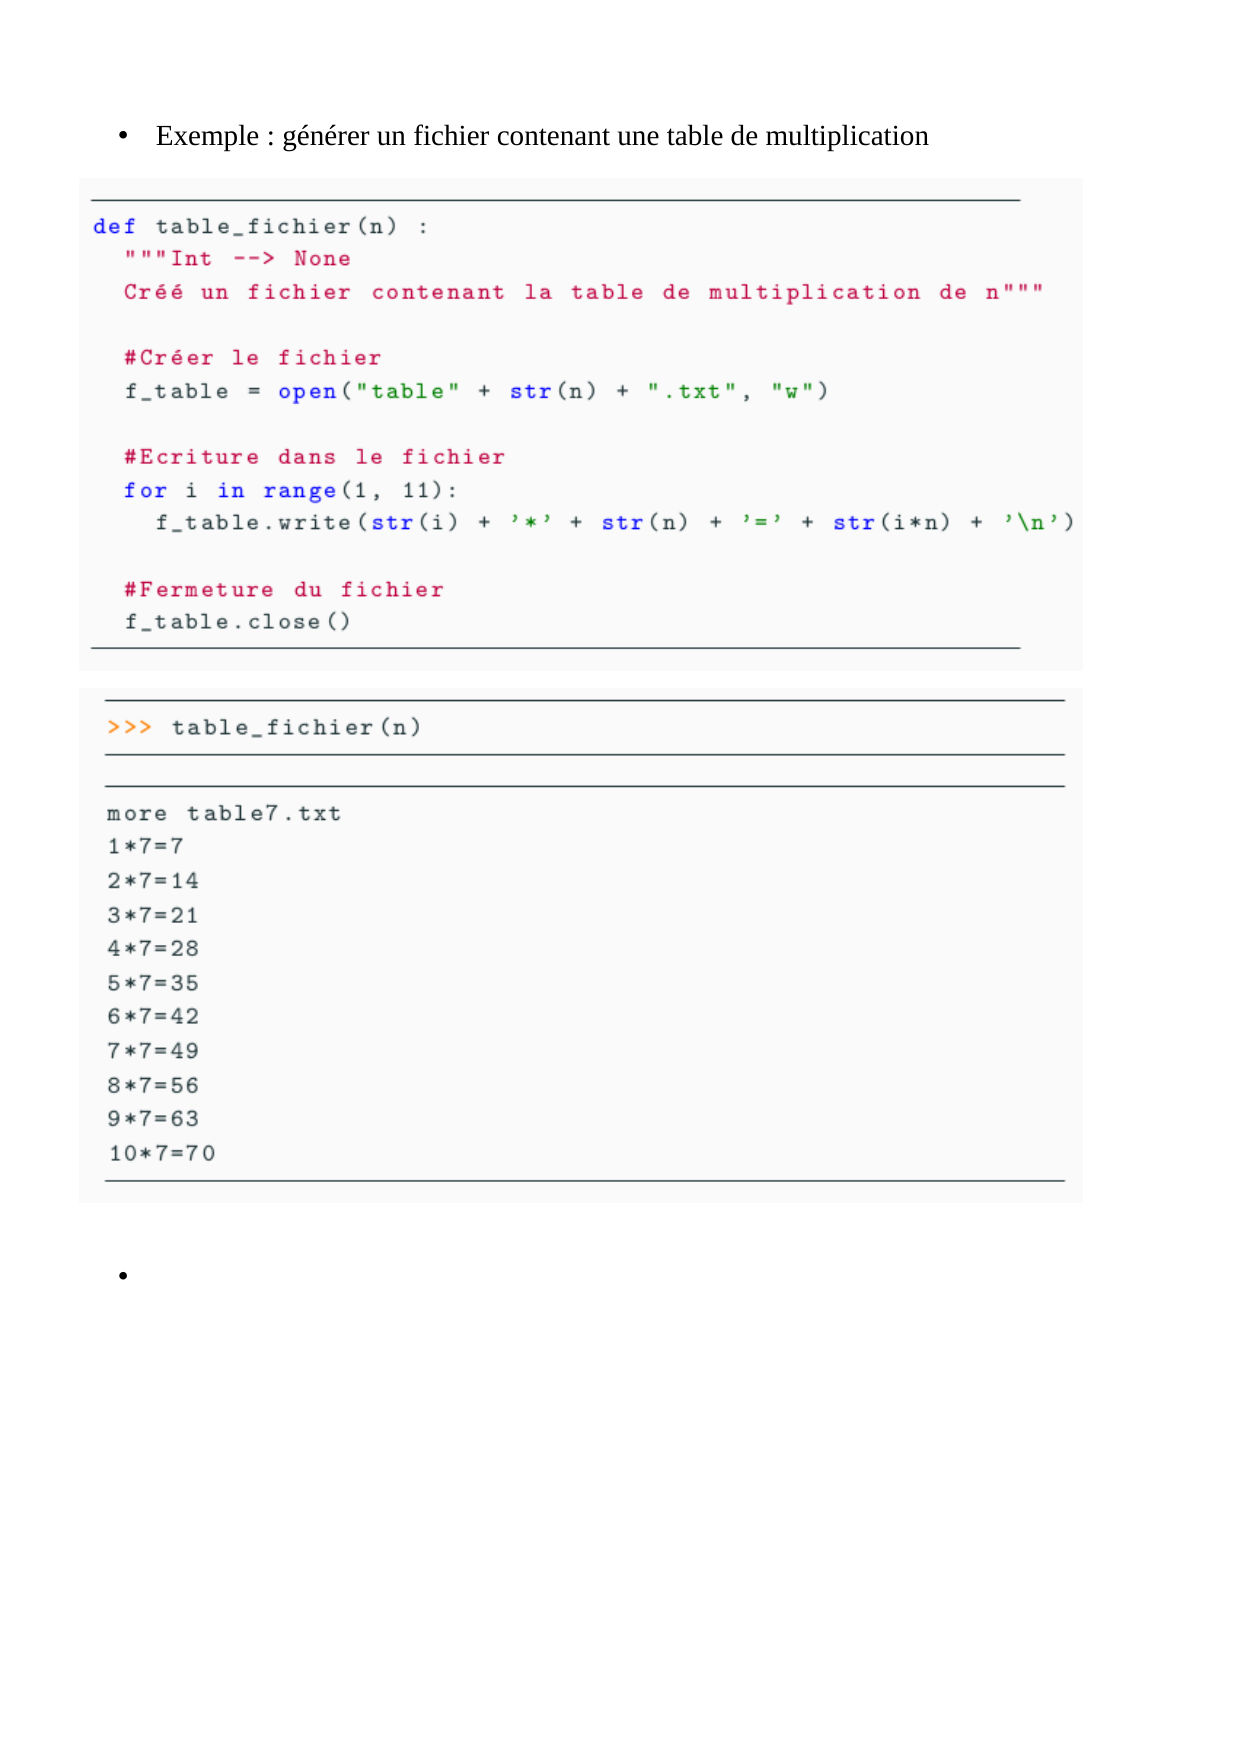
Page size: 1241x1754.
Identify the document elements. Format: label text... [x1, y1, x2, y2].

list Exemple : générer un fichier contenant une table de multiplication [118, 118, 1122, 152]
picture [79, 688, 1083, 1203]
picture [79, 178, 1083, 671]
